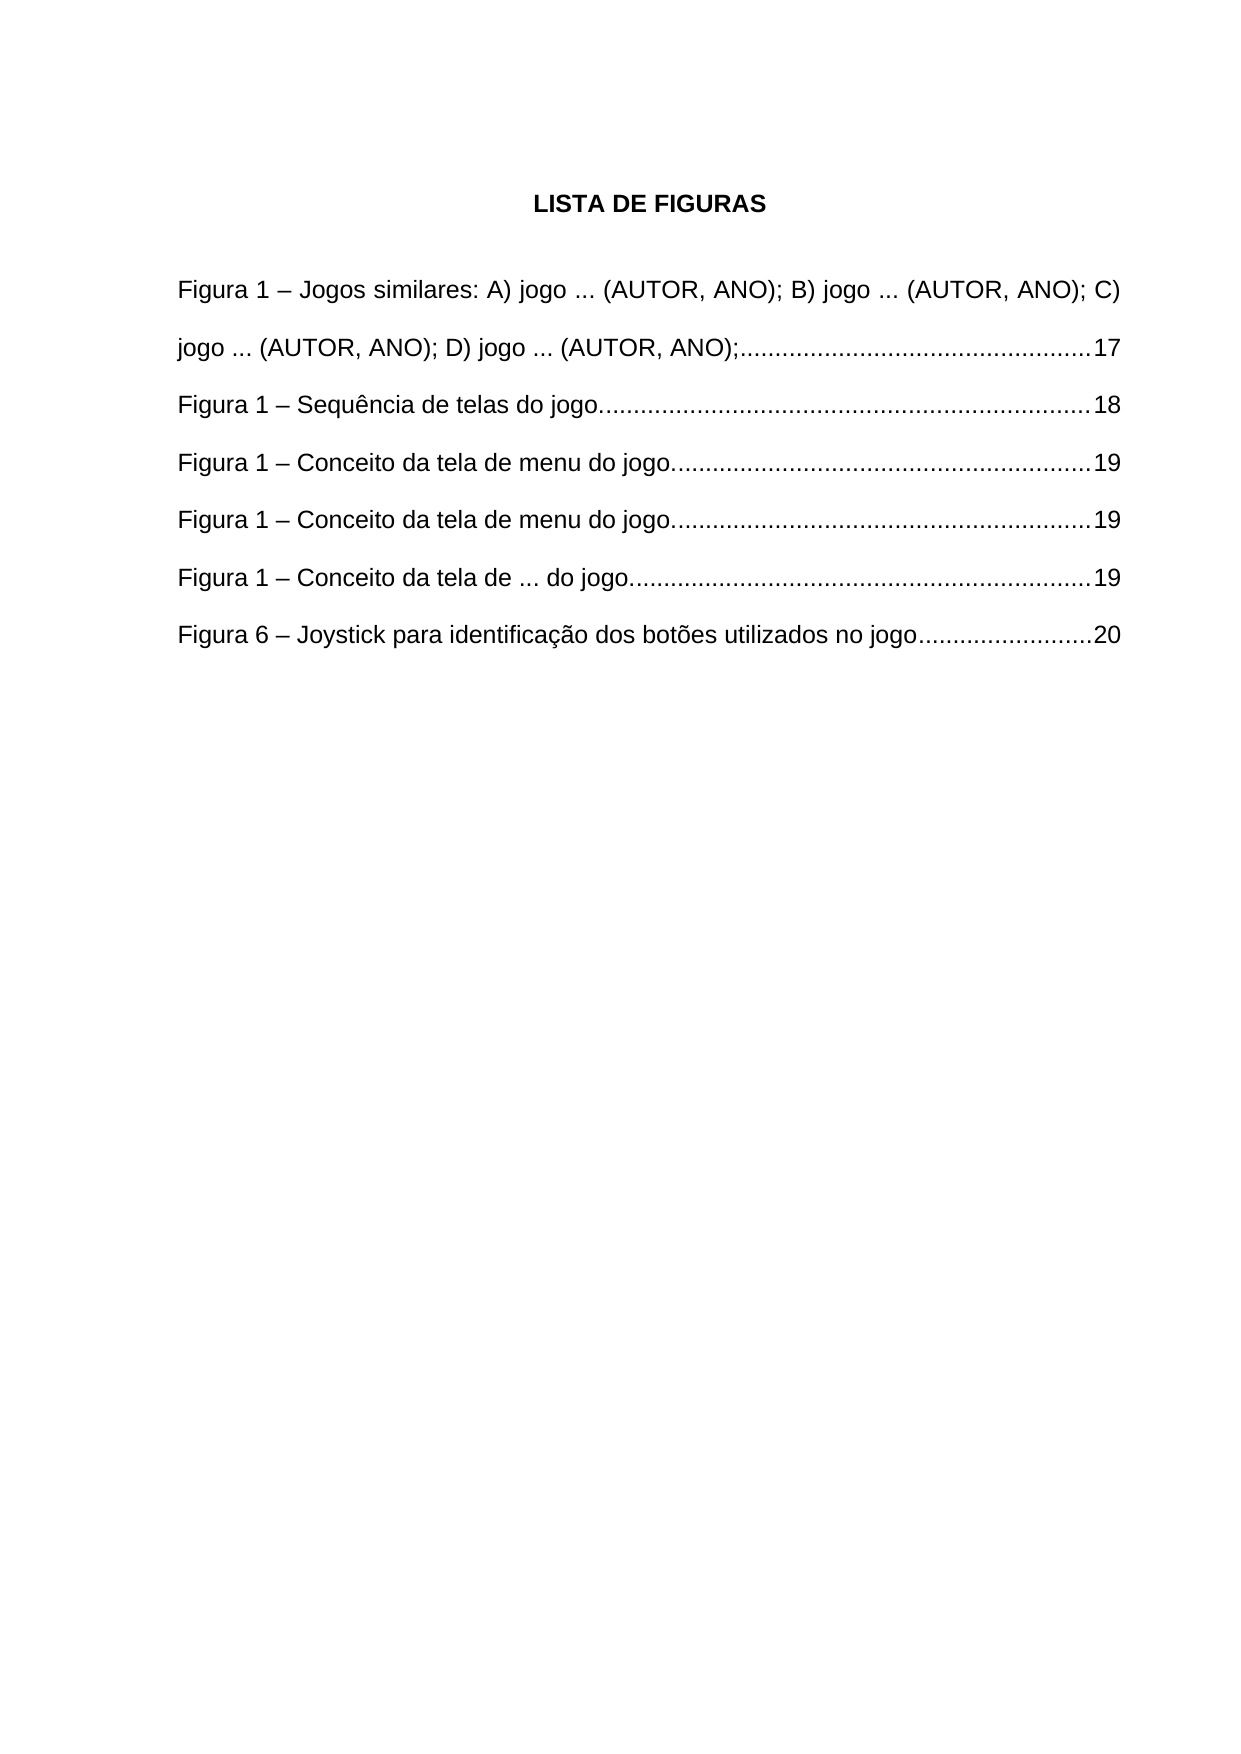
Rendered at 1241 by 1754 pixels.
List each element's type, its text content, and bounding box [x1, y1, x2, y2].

text LISTA DE FIGURAS [177, 189, 1122, 218]
text Figura 1 – Conceito da tela de menu do jogo. 19 [177, 448, 1122, 476]
text Figura 6 – Joystick para identificação dos botões utilizados no jogo 20 [177, 620, 1122, 649]
text Figura 1 – Jogos similares: A) jogo ... (AUTOR, ANO); B) jogo ... (AUTOR, ANO); C) jogo ... (AUTOR, ANO); D) jogo ... (AUTOR, ANO); 17 [177, 275, 1122, 361]
text Figura 1 – Conceito da tela de ... do jogo. 19 [177, 563, 1122, 591]
text Figura 1 – Conceito da tela de menu do jogo. 19 [177, 505, 1122, 534]
text Figura 1 – Sequência de telas do jogo. 18 [177, 390, 1122, 419]
